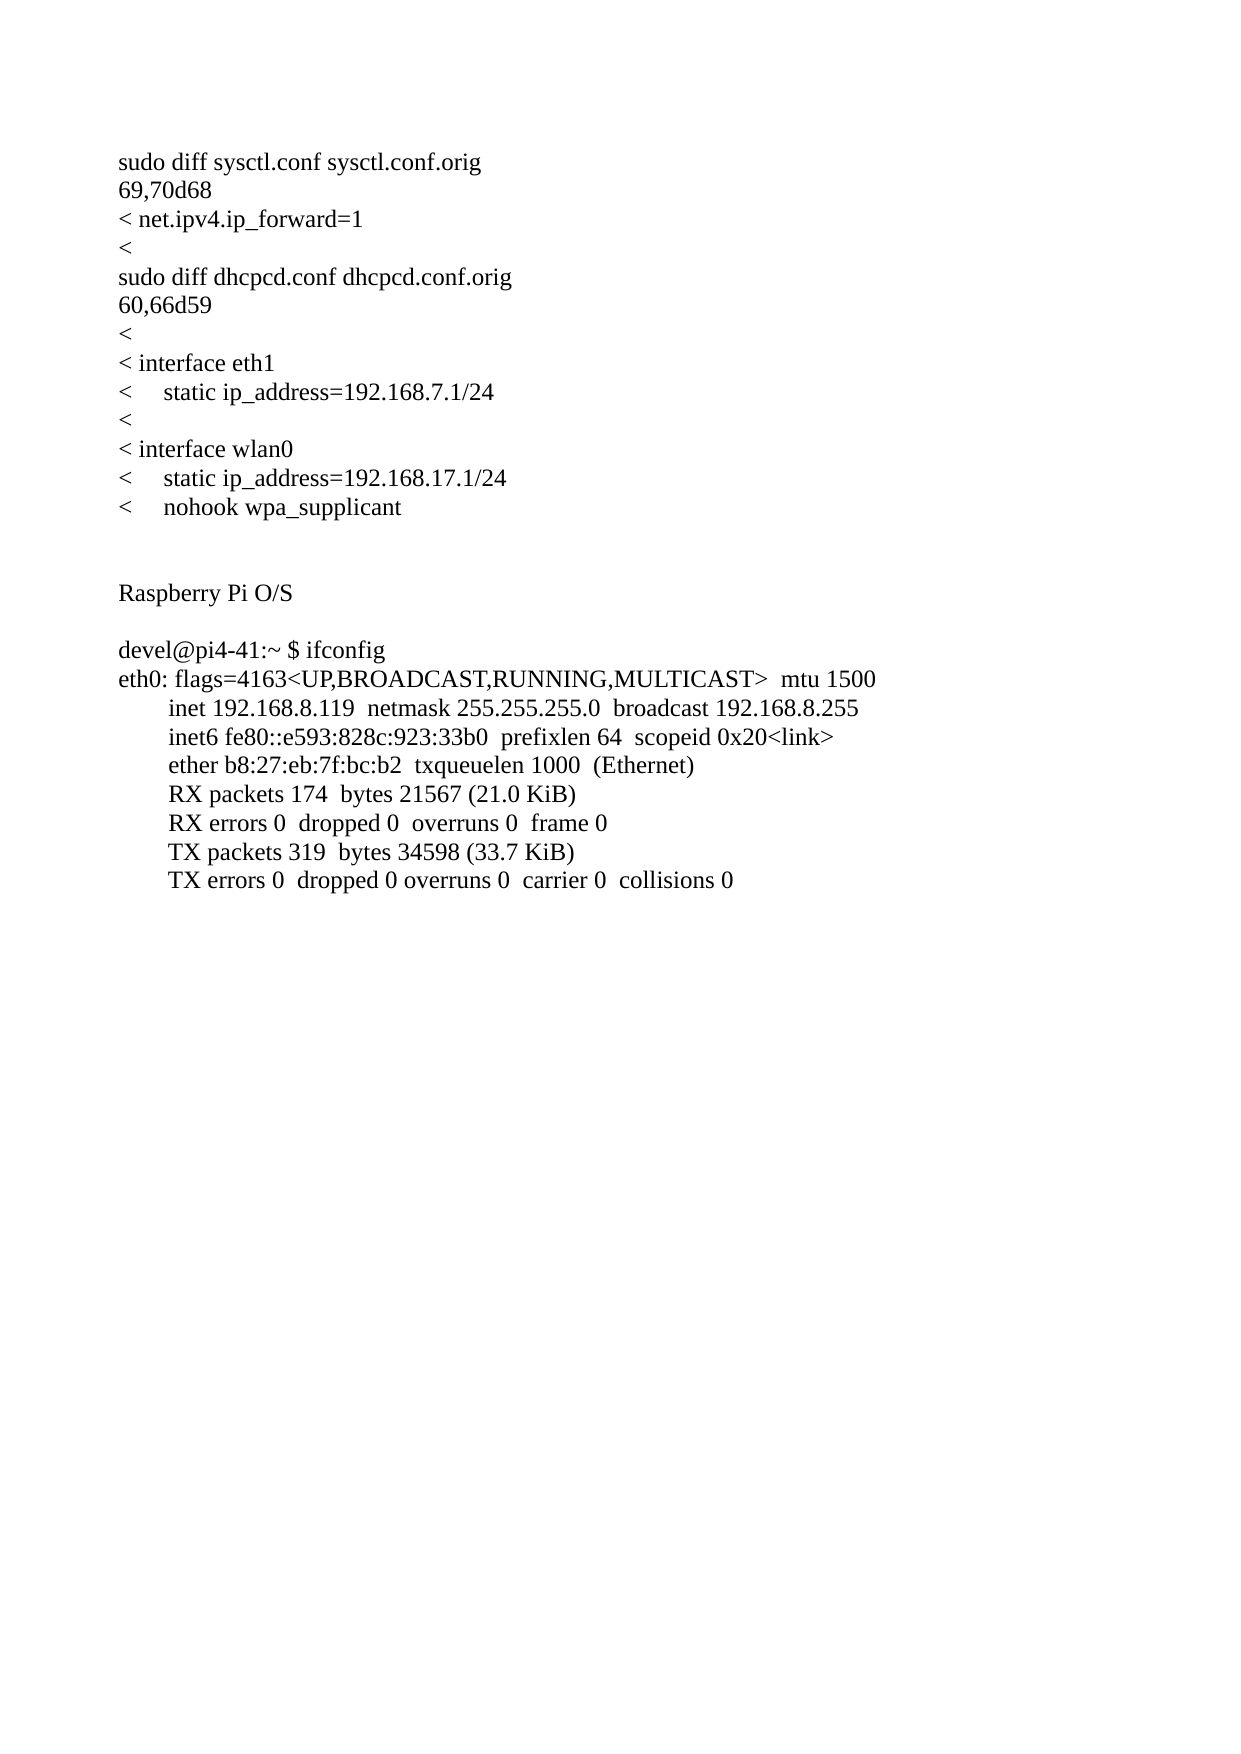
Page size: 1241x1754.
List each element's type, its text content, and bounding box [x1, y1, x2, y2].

text < [118, 233, 1122, 262]
text RX errors 0 dropped 0 overruns 0 frame 0 [118, 808, 1122, 837]
text < [118, 319, 1122, 348]
text < nohook wpa_supplicant [118, 492, 1122, 521]
text TX errors 0 dropped 0 overruns 0 carrier 0 collisions 0 [118, 866, 1122, 894]
text < static ip_address=192.168.17.1/24 [118, 463, 1122, 492]
text sudo diff dhcpcd.conf dhcpcd.conf.orig [118, 262, 1122, 291]
text ether b8:27:eb:7f:bc:b2 txqueuelen 1000 (Ethernet) [118, 751, 1122, 779]
text Raspberry Pi O/S [118, 578, 1122, 607]
text 69,70d68 [118, 176, 1122, 204]
text < net.ipv4.ip_forward=1 [118, 204, 1122, 233]
text < interface wlan0 [118, 434, 1122, 463]
text sudo diff sysctl.conf sysctl.conf.orig [118, 147, 1122, 176]
text eth0: flags=4163<UP,BROADCAST,RUNNING,MULTICAST> mtu 1500 [118, 664, 1122, 693]
text RX packets 174 bytes 21567 (21.0 KiB) [118, 779, 1122, 808]
text TX packets 319 bytes 34598 (33.7 KiB) [118, 837, 1122, 866]
text devel@pi4-41:~ $ ifconfig [118, 636, 1122, 664]
text inet 192.168.8.119 netmask 255.255.255.0 broadcast 192.168.8.255 [118, 693, 1122, 722]
text 60,66d59 [118, 291, 1122, 319]
text < [118, 406, 1122, 434]
text < interface eth1 [118, 348, 1122, 377]
text < static ip_address=192.168.7.1/24 [118, 377, 1122, 406]
text inet6 fe80::e593:828c:923:33b0 prefixlen 64 scopeid 0x20<link> [118, 722, 1122, 751]
